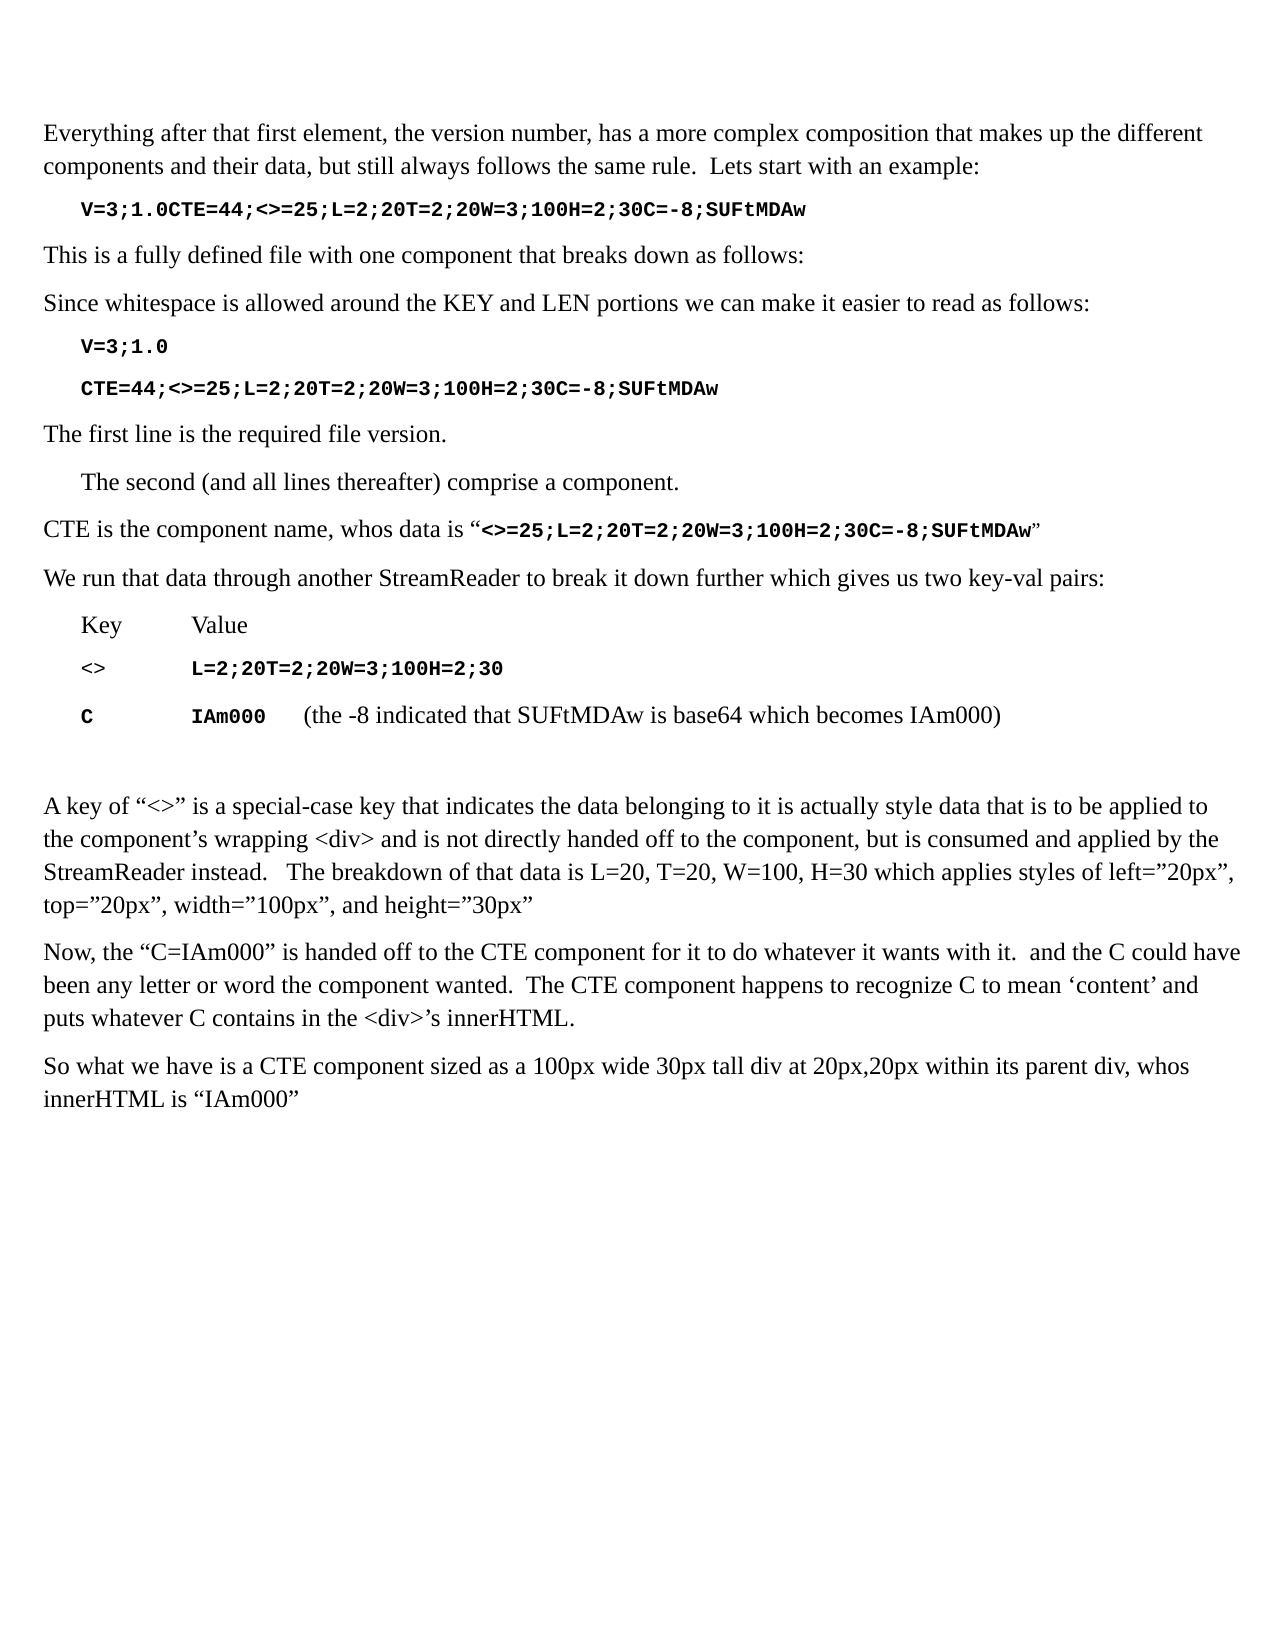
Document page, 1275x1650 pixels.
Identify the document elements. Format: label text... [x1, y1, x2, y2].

text The second (and all lines thereafter) comprise a component. [43, 467, 1241, 496]
text C IAm000 (the -8 indicated that SUFtMDAw is base64 which becomes IAm000) [43, 700, 1241, 729]
text CTE is the component name, whos data is “<>=25;L=2;20T=2;20W=3;100H=2;30C=-8;SUFtMDAw” [43, 514, 1241, 544]
text A key of “<>” is a special-case key that indicates the data belonging to it is actually style data that is to be applied to the component’s wrapping <div> and is not directly handed off to the component, but is consumed and applied by the StreamReader instead. The breakdown of that data is L=20, T=20, W=100, H=30 which applies styles of left=”20px”, top=”20px”, width=”100px”, and height=”30px” [43, 791, 1241, 918]
text Now, the “C=IAm000” is handed off to the CTE component for it to do whatever it wants with it. and the C could have been any letter or word the component wanted. The CTE component happens to recognize C to mean ‘content’ and puts whatever C contains in the <div>’s innerHTML. [43, 937, 1241, 1032]
text So what we have is a CTE component sized as a 100px wide 30px tall div at 20px,20px within its parent div, whos innerHTML is “IAm000” [43, 1051, 1241, 1113]
text <> L=2;20T=2;20W=3;100H=2;30 [43, 658, 1241, 682]
text Key Value [43, 611, 1241, 639]
text Since whitespace is allowed around the KEY and LEN portions we can make it easier to read as follows: [43, 288, 1241, 317]
text CTE=44;<>=25;L=2;20T=2;20W=3;100H=2;30C=-8;SUFtMDAw [43, 377, 1241, 401]
text This is a fully defined file with one component that breaks down as follows: [43, 241, 1241, 269]
text We run that data through another StreamReader to break it down further which gives us two key-val pairs: [43, 563, 1241, 592]
text V=3;1.0CTE=44;<>=25;L=2;20T=2;20W=3;100H=2;30C=-8;SUFtMDAw [43, 199, 1241, 222]
text V=3;1.0 [43, 336, 1241, 359]
text The first line is the required file version. [43, 419, 1241, 448]
text Everything after that first element, the version number, has a more complex composition that makes up the different components and their data, but still always follows the same rule. Lets start with an example: [43, 118, 1241, 180]
